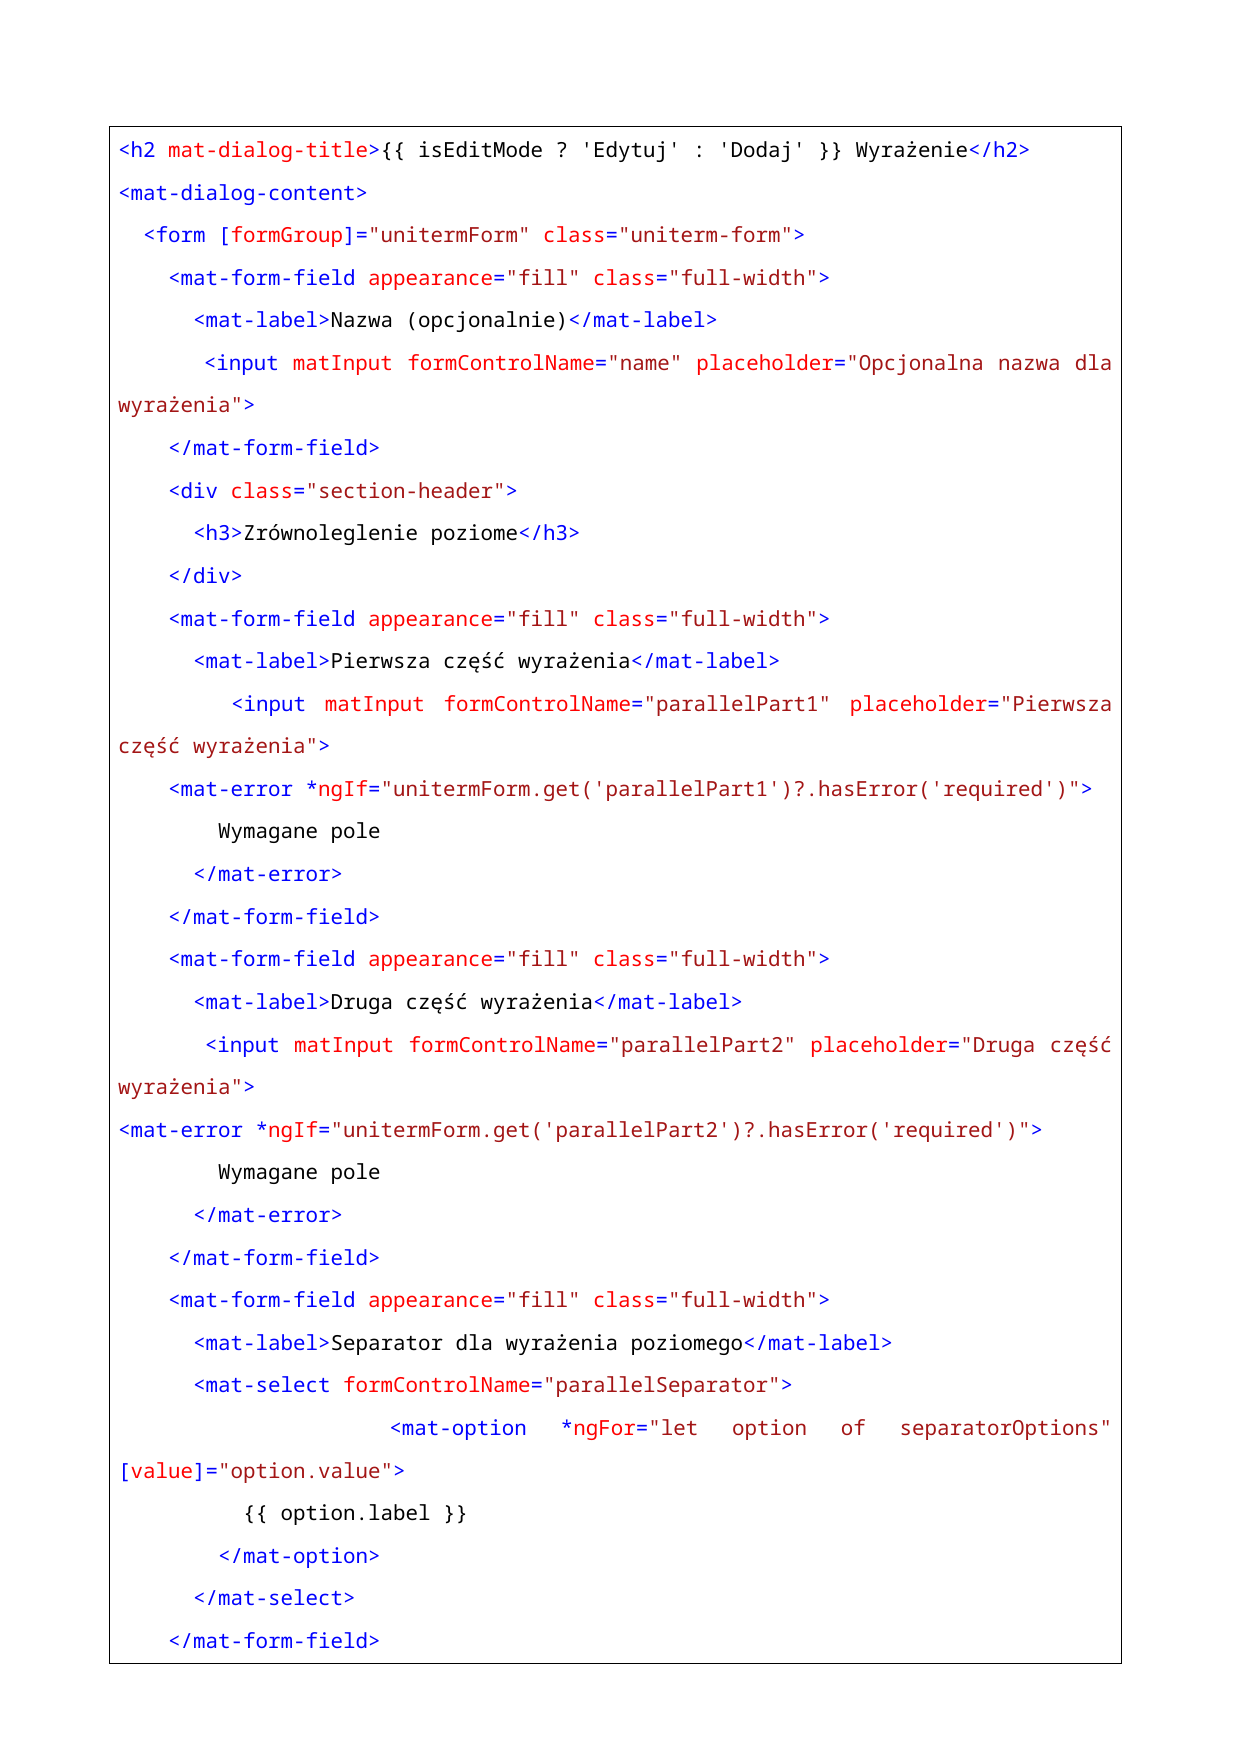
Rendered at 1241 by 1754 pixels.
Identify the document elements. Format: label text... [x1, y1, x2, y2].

text <mat-option *ngFor="let option of separatorOptions" [value]="option.value"> [118, 1413, 1112, 1484]
text <mat-form-field appearance="fill" class="full-width"> [118, 1285, 1112, 1314]
text {{ option.label }} [118, 1498, 1112, 1527]
text <input matInput formControlName="parallelPart1" placeholder="Pierwsza część wyrażenia"> [118, 689, 1112, 760]
text </mat-select> [118, 1583, 1112, 1612]
text <mat-dialog-content> [118, 178, 1112, 206]
text <h2 mat-dialog-title>{{ isEditMode ? 'Edytuj' : 'Dodaj' }} Wyrażenie</h2> [118, 135, 1112, 163]
text <mat-select formControlName="parallelSeparator"> [118, 1371, 1112, 1399]
text <input matInput formControlName="name" placeholder="Opcjonalna nazwa dla wyrażenia"> [118, 348, 1112, 419]
text Wymagane pole [118, 1157, 1112, 1186]
text <mat-label>Pierwsza część wyrażenia</mat-label> [118, 646, 1112, 675]
text </mat-form-field> [118, 1626, 1112, 1654]
text <mat-error *ngIf="unitermForm.get('parallelPart2')?.hasError('required')"> [118, 1115, 1112, 1143]
text </mat-error> [118, 1200, 1112, 1228]
text </div> [118, 561, 1112, 589]
text </mat-form-field> [118, 1243, 1112, 1271]
text <mat-label>Nazwa (opcjonalnie)</mat-label> [118, 305, 1112, 334]
text <mat-label>Druga część wyrażenia</mat-label> [118, 987, 1112, 1016]
text Wymagane pole [118, 817, 1112, 845]
text </mat-form-field> [118, 433, 1112, 462]
text <mat-error *ngIf="unitermForm.get('parallelPart1')?.hasError('required')"> [118, 774, 1112, 802]
text <mat-label>Separator dla wyrażenia poziomego</mat-label> [118, 1328, 1112, 1356]
text <div class="section-header"> [118, 476, 1112, 504]
text <mat-form-field appearance="fill" class="full-width"> [118, 604, 1112, 632]
text <mat-form-field appearance="fill" class="full-width"> [118, 944, 1112, 973]
text </mat-form-field> [118, 902, 1112, 930]
text <mat-form-field appearance="fill" class="full-width"> [118, 263, 1112, 291]
text </mat-error> [118, 859, 1112, 888]
text <form [formGroup]="unitermForm" class="uniterm-form"> [118, 220, 1112, 249]
text </mat-option> [118, 1541, 1112, 1569]
text <input matInput formControlName="parallelPart2" placeholder="Druga część wyrażenia"> [118, 1030, 1112, 1101]
text <h3>Zrównoleglenie poziome</h3> [118, 518, 1112, 547]
